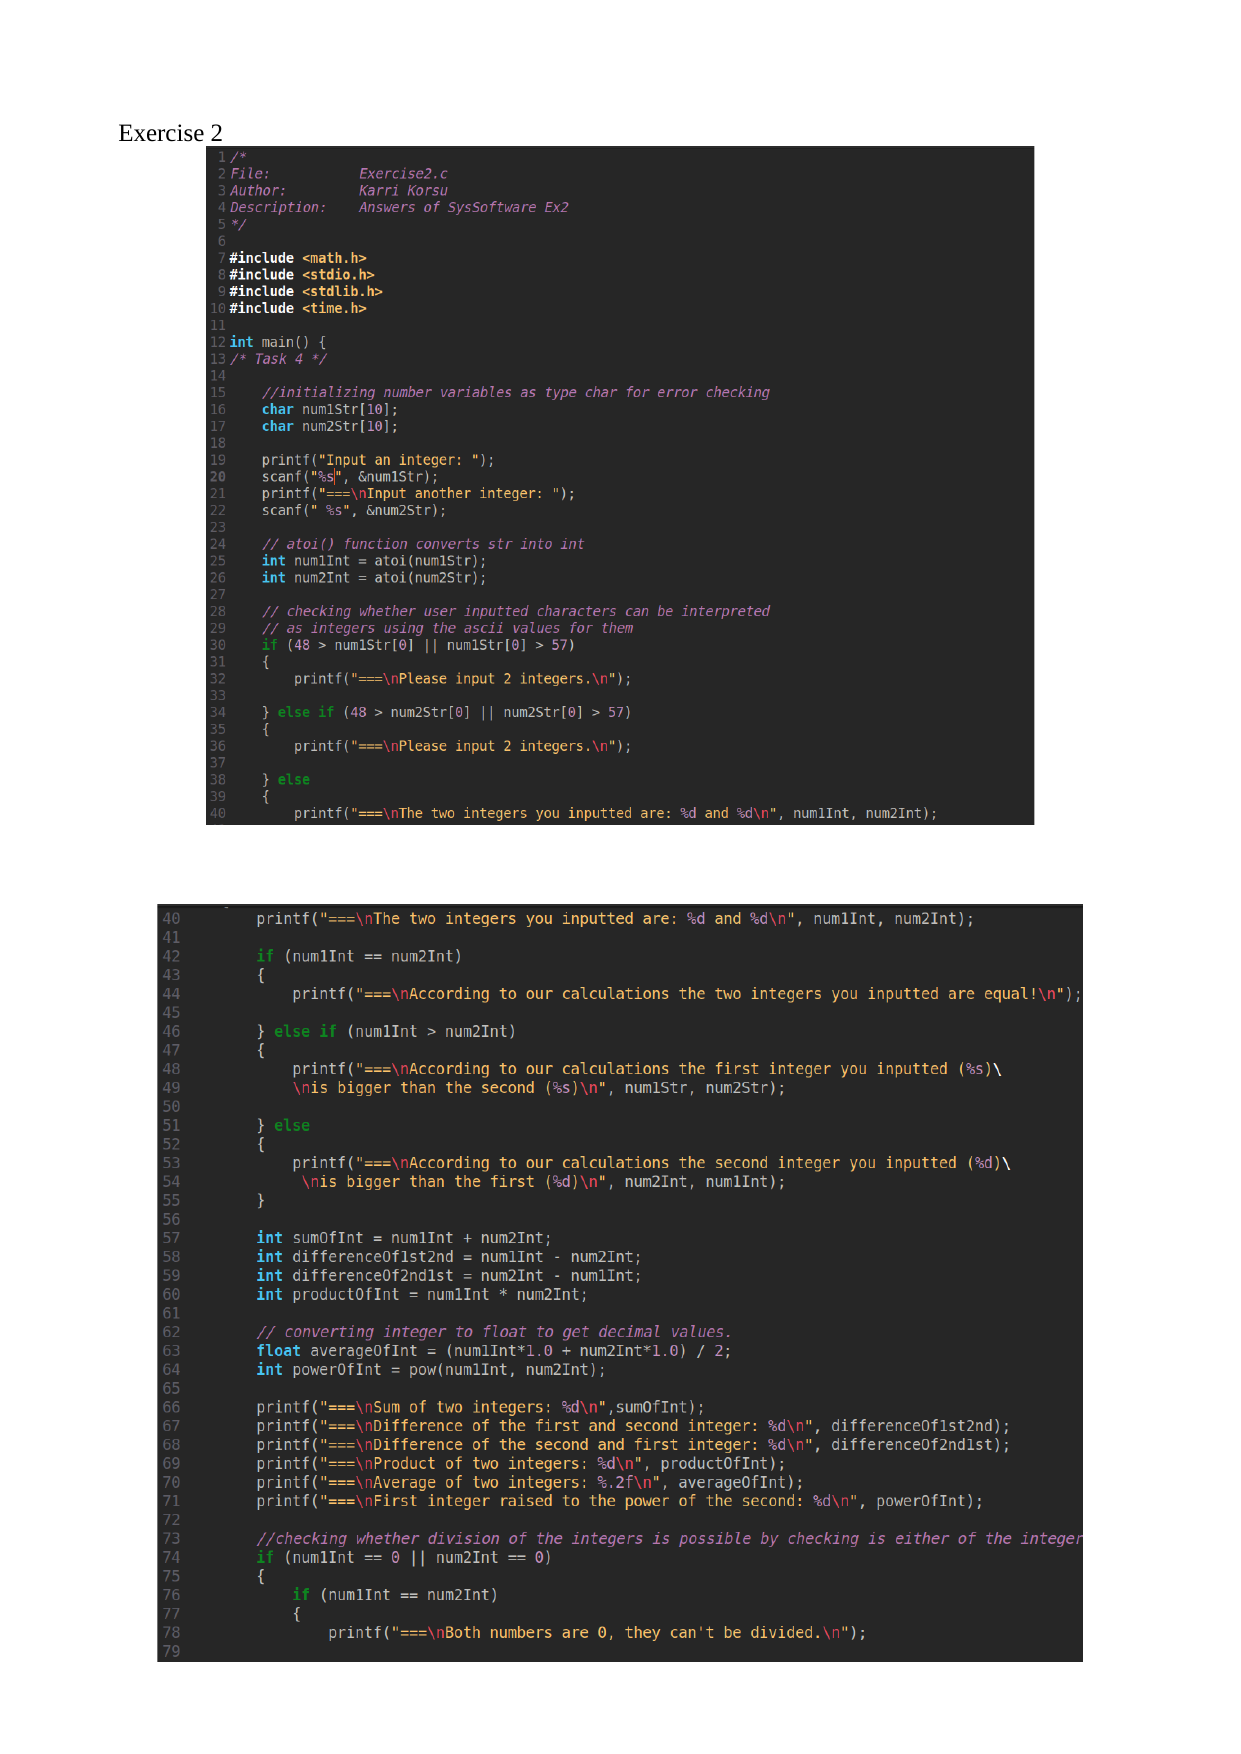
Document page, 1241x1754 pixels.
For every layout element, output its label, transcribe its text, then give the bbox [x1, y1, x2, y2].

picture [157, 904, 1083, 1662]
text Exercise 2 [118, 118, 1122, 147]
picture [206, 146, 1035, 825]
